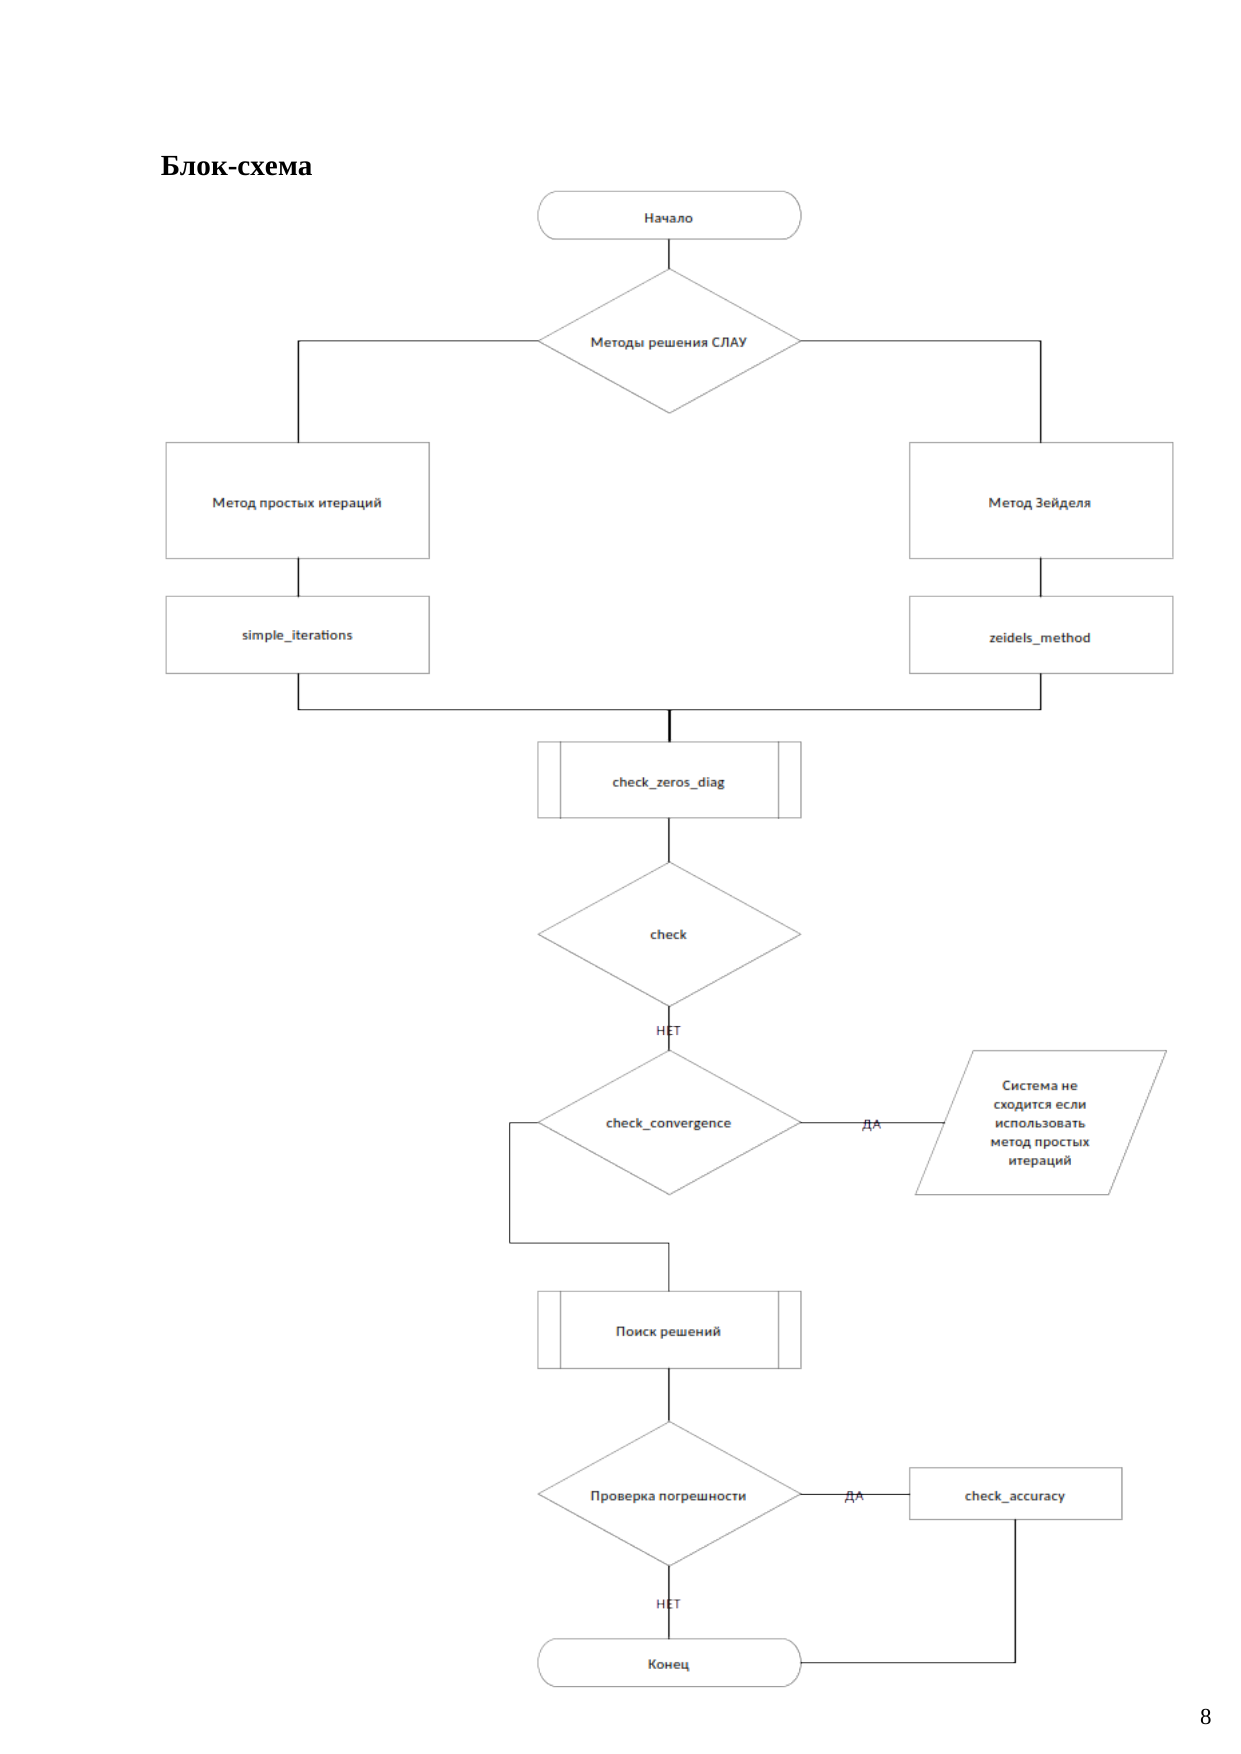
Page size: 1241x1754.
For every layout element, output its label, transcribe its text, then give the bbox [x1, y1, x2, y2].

subtitle Блок-схема [150, 148, 1211, 182]
picture [124, 188, 1186, 1689]
